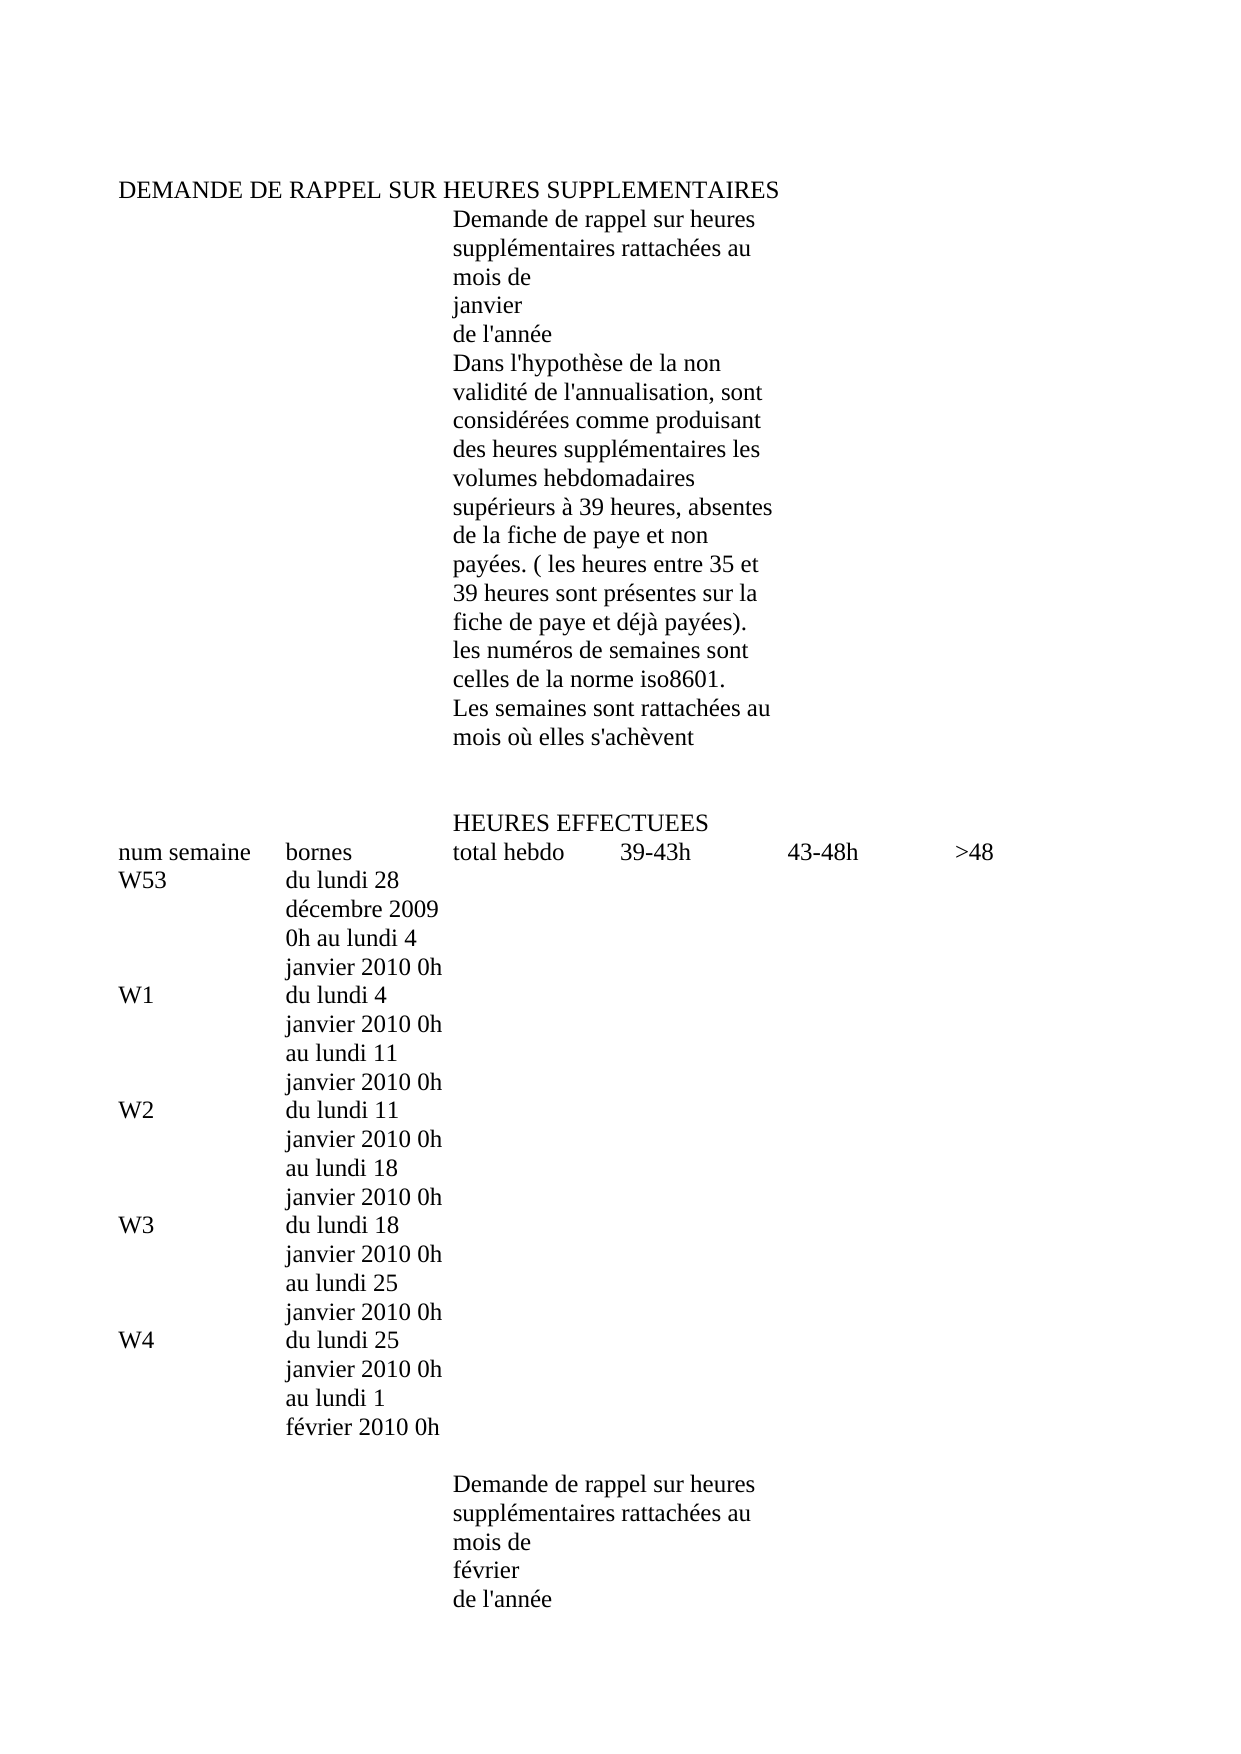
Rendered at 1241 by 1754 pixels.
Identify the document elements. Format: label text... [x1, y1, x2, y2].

table_header 39-43h [620, 837, 787, 866]
table_header [788, 1469, 1122, 1556]
table_header W3 [118, 1211, 285, 1326]
table_header DEMANDE DE RAPPEL SUR HEURES SUPPLEMENTAIRES [118, 176, 1122, 204]
table_cell [788, 319, 1122, 348]
table_header W1 [118, 981, 285, 1096]
table_cell [788, 636, 1122, 693]
table_header [118, 204, 453, 291]
table_header [788, 808, 1122, 837]
table_header [620, 1211, 787, 1326]
table_cell [118, 1584, 453, 1613]
table_header [788, 204, 1122, 291]
table_cell [118, 348, 453, 636]
table_header [788, 1211, 955, 1326]
table_header [118, 1469, 453, 1556]
table_header [118, 808, 453, 837]
table_header W53 [118, 866, 285, 981]
table_cell les numéros de semaines sont celles de la norme iso8601. [453, 636, 787, 693]
table_cell Dans l'hypothèse de la non validité de l'annualisation, sont considérées comme produisant des heures supplémentaires les volumes hebdomadaires supérieurs à 39 heures, absentes de la fiche de paye et non payées. ( les heures entre 35 et 39 heures sont présentes sur la fiche de paye et déjà payées). [453, 348, 787, 636]
table_cell [118, 693, 453, 751]
table_header [620, 1096, 787, 1211]
table_header >48 [955, 837, 1122, 866]
table_header du lundi 4 janvier 2010 0h au lundi 11 janvier 2010 0h [285, 981, 453, 1096]
table_header [620, 866, 787, 981]
table_header total hebdo [453, 837, 620, 866]
table_header W4 [118, 1326, 285, 1441]
table_header [788, 866, 955, 981]
table_header [620, 981, 787, 1096]
table_header [453, 1326, 620, 1441]
table_cell [788, 348, 1122, 636]
table_header [620, 1326, 787, 1441]
table_header du lundi 11 janvier 2010 0h au lundi 18 janvier 2010 0h [285, 1096, 453, 1211]
table_header Demande de rappel sur heures supplémentaires rattachées au mois de [453, 1469, 787, 1556]
table_header du lundi 28 décembre 2009 0h au lundi 4 janvier 2010 0h [285, 866, 453, 981]
table_header 43-48h [788, 837, 955, 866]
table_cell [118, 636, 453, 693]
table_cell [788, 1584, 1122, 1613]
table_cell [788, 1556, 1122, 1584]
table_header [788, 1096, 955, 1211]
table_header du lundi 25 janvier 2010 0h au lundi 1 février 2010 0h [285, 1326, 453, 1441]
table_header [788, 981, 955, 1096]
table_header Demande de rappel sur heures supplémentaires rattachées au mois de [453, 204, 787, 291]
table_cell [788, 693, 1122, 751]
table_header du lundi 18 janvier 2010 0h au lundi 25 janvier 2010 0h [285, 1211, 453, 1326]
table_cell Les semaines sont rattachées au mois où elles s'achèvent [453, 693, 787, 751]
table_cell [118, 319, 453, 348]
table_cell de l'année [453, 1584, 787, 1613]
table_header bornes [285, 837, 453, 866]
table_cell février [453, 1556, 787, 1584]
table_header W2 [118, 1096, 285, 1211]
table_cell [788, 291, 1122, 319]
table_header HEURES EFFECTUEES [453, 808, 787, 837]
table_header [453, 1096, 620, 1211]
table_header [453, 866, 620, 981]
table_header [453, 1211, 620, 1326]
table_header [788, 1326, 955, 1441]
table_cell janvier [453, 291, 787, 319]
table_cell [118, 291, 453, 319]
table_cell de l'année [453, 319, 787, 348]
table_cell [118, 1556, 453, 1584]
table_header [453, 981, 620, 1096]
table_header num semaine [118, 837, 285, 866]
